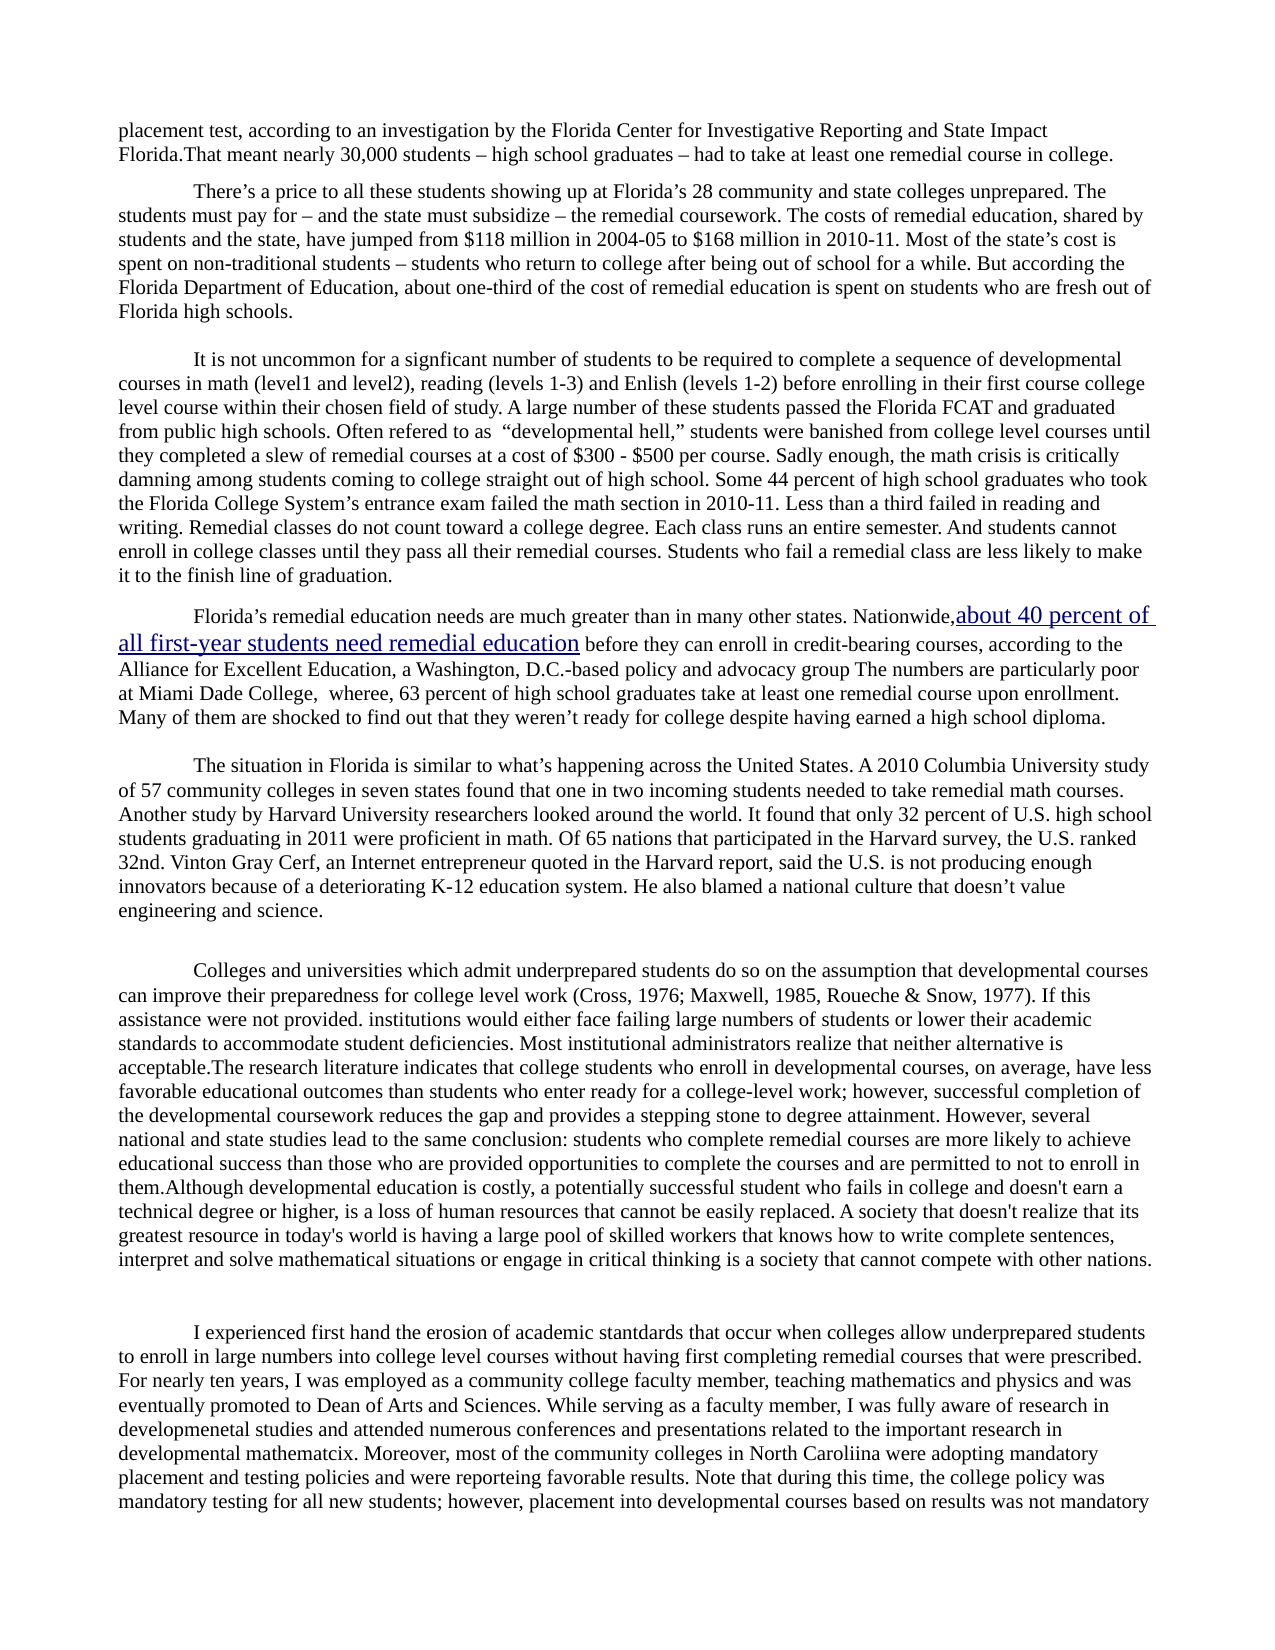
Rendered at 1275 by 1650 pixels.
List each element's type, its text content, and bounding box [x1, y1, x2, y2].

text Colleges and universities which admit underprepared students do so on the assumption that developmental courses can improve their preparedness for college level work (Cross, 1976; Maxwell, 1985, Roueche & Snow, 1977). If this assistance were not provided. institutions would either face failing large numbers of students or lower their academic standards to accommodate student deficiencies. Most institutional administrators realize that neither alternative is acceptable.The research literature indicates that college students who enroll in developmental courses, on average, have less favorable educational outcomes than students who enter ready for a college-level work; however, successful completion of the developmental coursework reduces the gap and provides a stepping stone to degree attainment. However, several national and state studies lead to the same conclusion: students who complete remedial courses are more likely to achieve educational success than those who are provided opportunities to complete the courses and are permitted to not to enroll in them.Although developmental education is costly, a potentially successful student who fails in college and doesn't earn a technical degree or higher, is a loss of human resources that cannot be easily replaced. A society that doesn't realize that its greatest resource in today's world is having a large pool of skilled workers that knows how to write complete sentences, interpret and solve mathematical situations or engage in critical thinking is a society that cannot compete with other nations. [118, 958, 1157, 1271]
text I experienced first hand the erosion of academic stantdards that occur when colleges allow underprepared students to enroll in large numbers into college level courses without having first completing remedial courses that were prescribed. For nearly ten years, I was employed as a community college faculty member, teaching mathematics and physics and was eventually promoted to Dean of Arts and Sciences. While serving as a faculty member, I was fully aware of research in developmenetal studies and attended numerous conferences and presentations related to the important research in developmental mathematcix. Moreover, most of the community colleges in North Caroliina were adopting mandatory placement and testing policies and were reporteing favorable results. Note that during this time, the college policy was mandatory testing for all new students; however, placement into developmental courses based on results was not mandatory [118, 1320, 1157, 1513]
text Florida’s remedial education needs are much greater than in many other states. Nationwide,about 40 percent of all first-year students need remedial education before they can enroll in credit-bearing courses, according to the Alliance for Excellent Education, a Washington, D.C.-based policy and advocacy group The numbers are particularly poor at Miami Dade College, wheree, 63 percent of high school graduates take at least one remedial course upon enrollment. Many of them are shocked to find out that they weren’t ready for college despite having earned a high school diploma. [118, 600, 1157, 729]
text The situation in Florida is similar to what’s happening across the United States. A 2010 Columbia University study of 57 community colleges in seven states found that one in two incoming students needed to take remedial math courses. Another study by Harvard University researchers looked around the world. It found that only 32 percent of U.S. high school students graduating in 2011 were proficient in math. Of 65 nations that participated in the Harvard survey, the U.S. ranked 32nd. Vinton Gray Cerf, an Internet entrepreneur quoted in the Harvard report, said the U.S. is not producing enough innovators because of a deteriorating K-12 education system. He also blamed a national culture that doesn’t value engineering and science. [118, 753, 1157, 922]
text placement test, according to an investigation by the Florida Center for Investigative Reporting and State Impact Florida.That meant nearly 30,000 students – high school graduates – had to take at least one remedial course in college. [118, 118, 1157, 166]
text There’s a price to all these students showing up at Florida’s 28 community and state colleges unprepared. The students must pay for – and the state must subsidize – the remedial coursework. The costs of remedial education, shared by students and the state, have jumped from $118 million in 2004-05 to $168 million in 2010-11. Most of the state’s cost is spent on non-traditional students – students who return to college after being out of school for a while. But according the Florida Department of Education, about one-third of the cost of remedial education is spent on students who are fresh out of Florida high schools. [118, 179, 1157, 323]
text It is not uncommon for a signficant number of students to be required to complete a sequence of developmental courses in math (level1 and level2), reading (levels 1-3) and Enlish (levels 1-2) before enrolling in their first course college level course within their chosen field of study. A large number of these students passed the Florida FCAT and graduated from public high schools. Often refered to as “developmental hell,” students were banished from college level courses until they completed a slew of remedial courses at a cost of $300 - $500 per course. Sadly enough, the math crisis is critically damning among students coming to college straight out of high school. Some 44 percent of high school graduates who took the Florida College System’s entrance exam failed the math section in 2010-11. Less than a third failed in reading and writing. Remedial classes do not count toward a college degree. Each class runs an entire semester. And students cannot enroll in college classes until they pass all their remedial courses. Students who fail a remedial class are less likely to make it to the finish line of graduation. [118, 347, 1157, 587]
